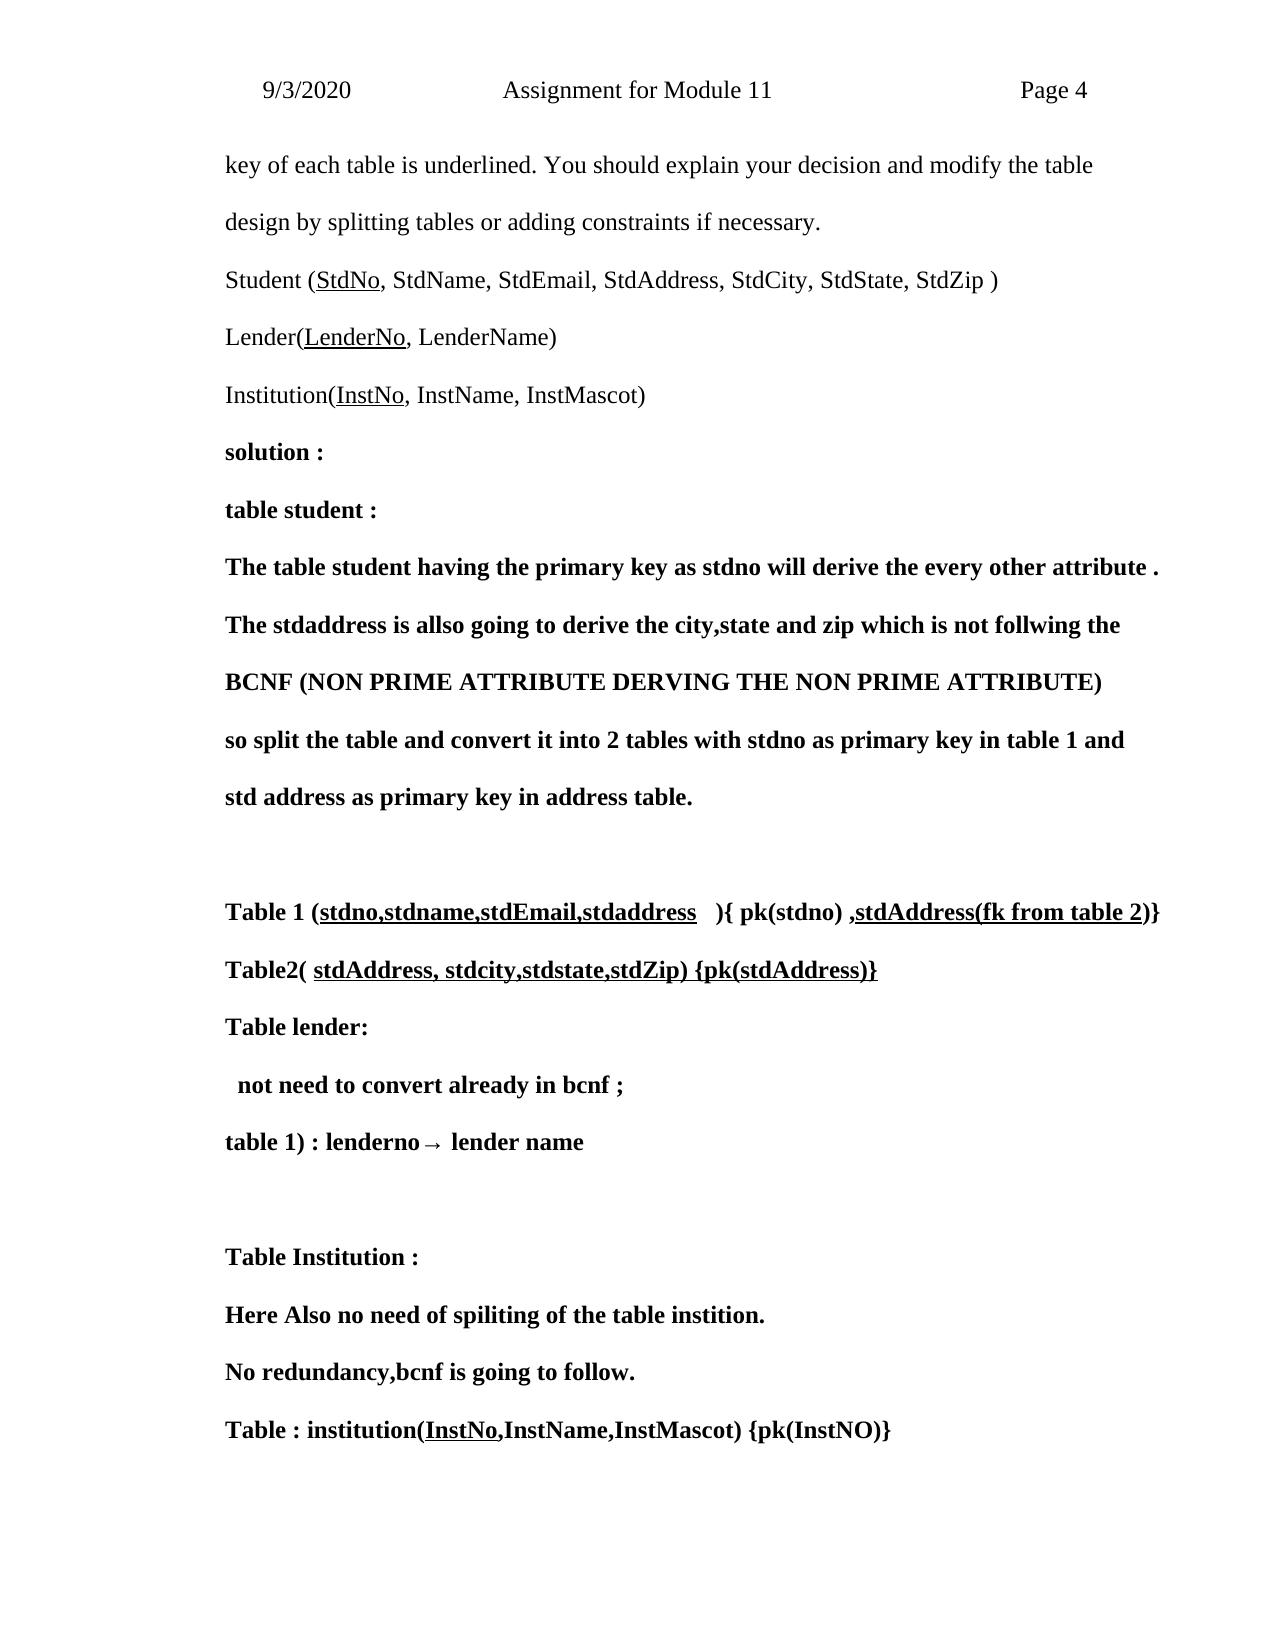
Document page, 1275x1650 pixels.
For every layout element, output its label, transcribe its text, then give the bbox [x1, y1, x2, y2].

text solution : [225, 437, 1162, 466]
text The stdaddress is allso going to derive the city,state and zip which is not follwing the BCNF (NON PRIME ATTRIBUTE DERVING THE NON PRIME ATTRIBUTE) [225, 610, 1162, 696]
text Table2( stdAddress, stdcity,stdstate,stdZip) {pk(stdAddress)} [225, 955, 1162, 984]
text Student (StdNo, StdName, StdEmail, StdAddress, StdCity, StdState, StdZip ) [225, 265, 1162, 294]
text Lender(LenderNo, LenderName) [225, 322, 1162, 351]
text not need to convert already in bcnf ; [225, 1070, 1162, 1099]
text Table lender: [225, 1012, 1162, 1041]
text No redundancy,bcnf is going to follow. [225, 1357, 1162, 1386]
text so split the table and convert it into 2 tables with stdno as primary key in table 1 and std address as primary key in address table. [225, 725, 1162, 811]
text Here Also no need of spiliting of the table instition. [225, 1300, 1162, 1329]
text table student : [225, 495, 1162, 524]
text Institution(InstNo, InstName, InstMascot) [225, 380, 1162, 409]
text Table Institution : [225, 1242, 1162, 1271]
text Table 1 (stdno,stdname,stdEmail,stdaddress ){ pk(stdno) ,stdAddress(fk from table 2)} [225, 897, 1162, 926]
list key of each table is underlined. You should explain your decision and modify the table design by splitting tables or adding constraints if necessary. [187, 150, 1162, 236]
text The table student having the primary key as stdno will derive the every other attribute . [225, 552, 1162, 581]
text table 1) : lenderno→ lender name [225, 1127, 1162, 1156]
text Table : institution(InstNo,InstName,InstMascot) {pk(InstNO)} [225, 1415, 1162, 1444]
